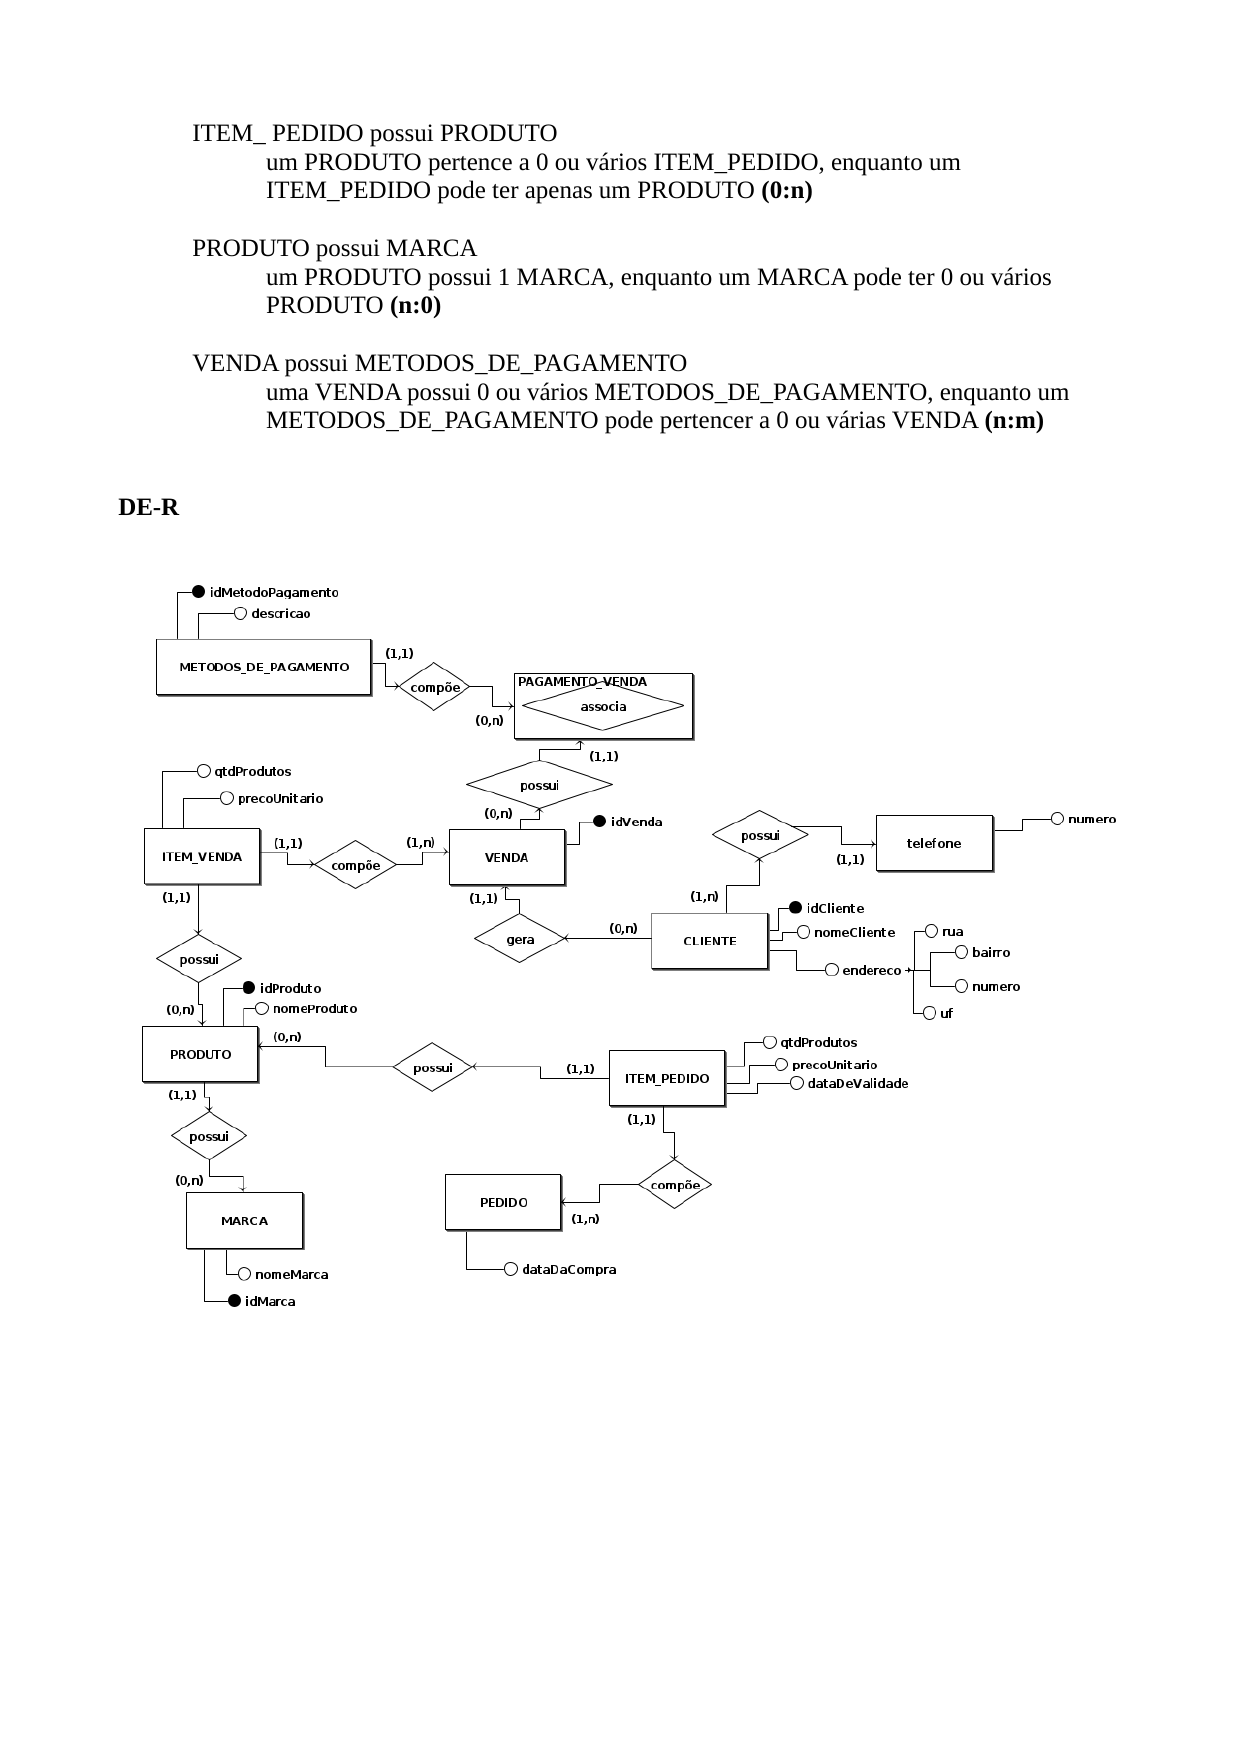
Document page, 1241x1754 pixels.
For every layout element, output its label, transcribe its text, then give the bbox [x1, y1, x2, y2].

text um PRODUTO possui 1 MARCA, enquanto um MARCA pode ter 0 ou vários PRODUTO (n:0) [266, 262, 1122, 319]
text PRODUTO possui MARCA [192, 233, 1122, 262]
text uma VENDA possui 0 ou vários METODOS_DE_PAGAMENTO, enquanto um METODOS_DE_PAGAMENTO pode pertencer a 0 ou várias VENDA (n:m) [266, 377, 1122, 434]
picture [118, 578, 1123, 1311]
text ITEM_ PEDIDO possui PRODUTO [192, 118, 1122, 147]
text VENDA possui METODOS_DE_PAGAMENTO [192, 348, 1122, 377]
text um PRODUTO pertence a 0 ou vários ITEM_PEDIDO, enquanto um ITEM_PEDIDO pode ter apenas um PRODUTO (0:n) [266, 147, 1122, 204]
text DE-R [118, 492, 1122, 521]
